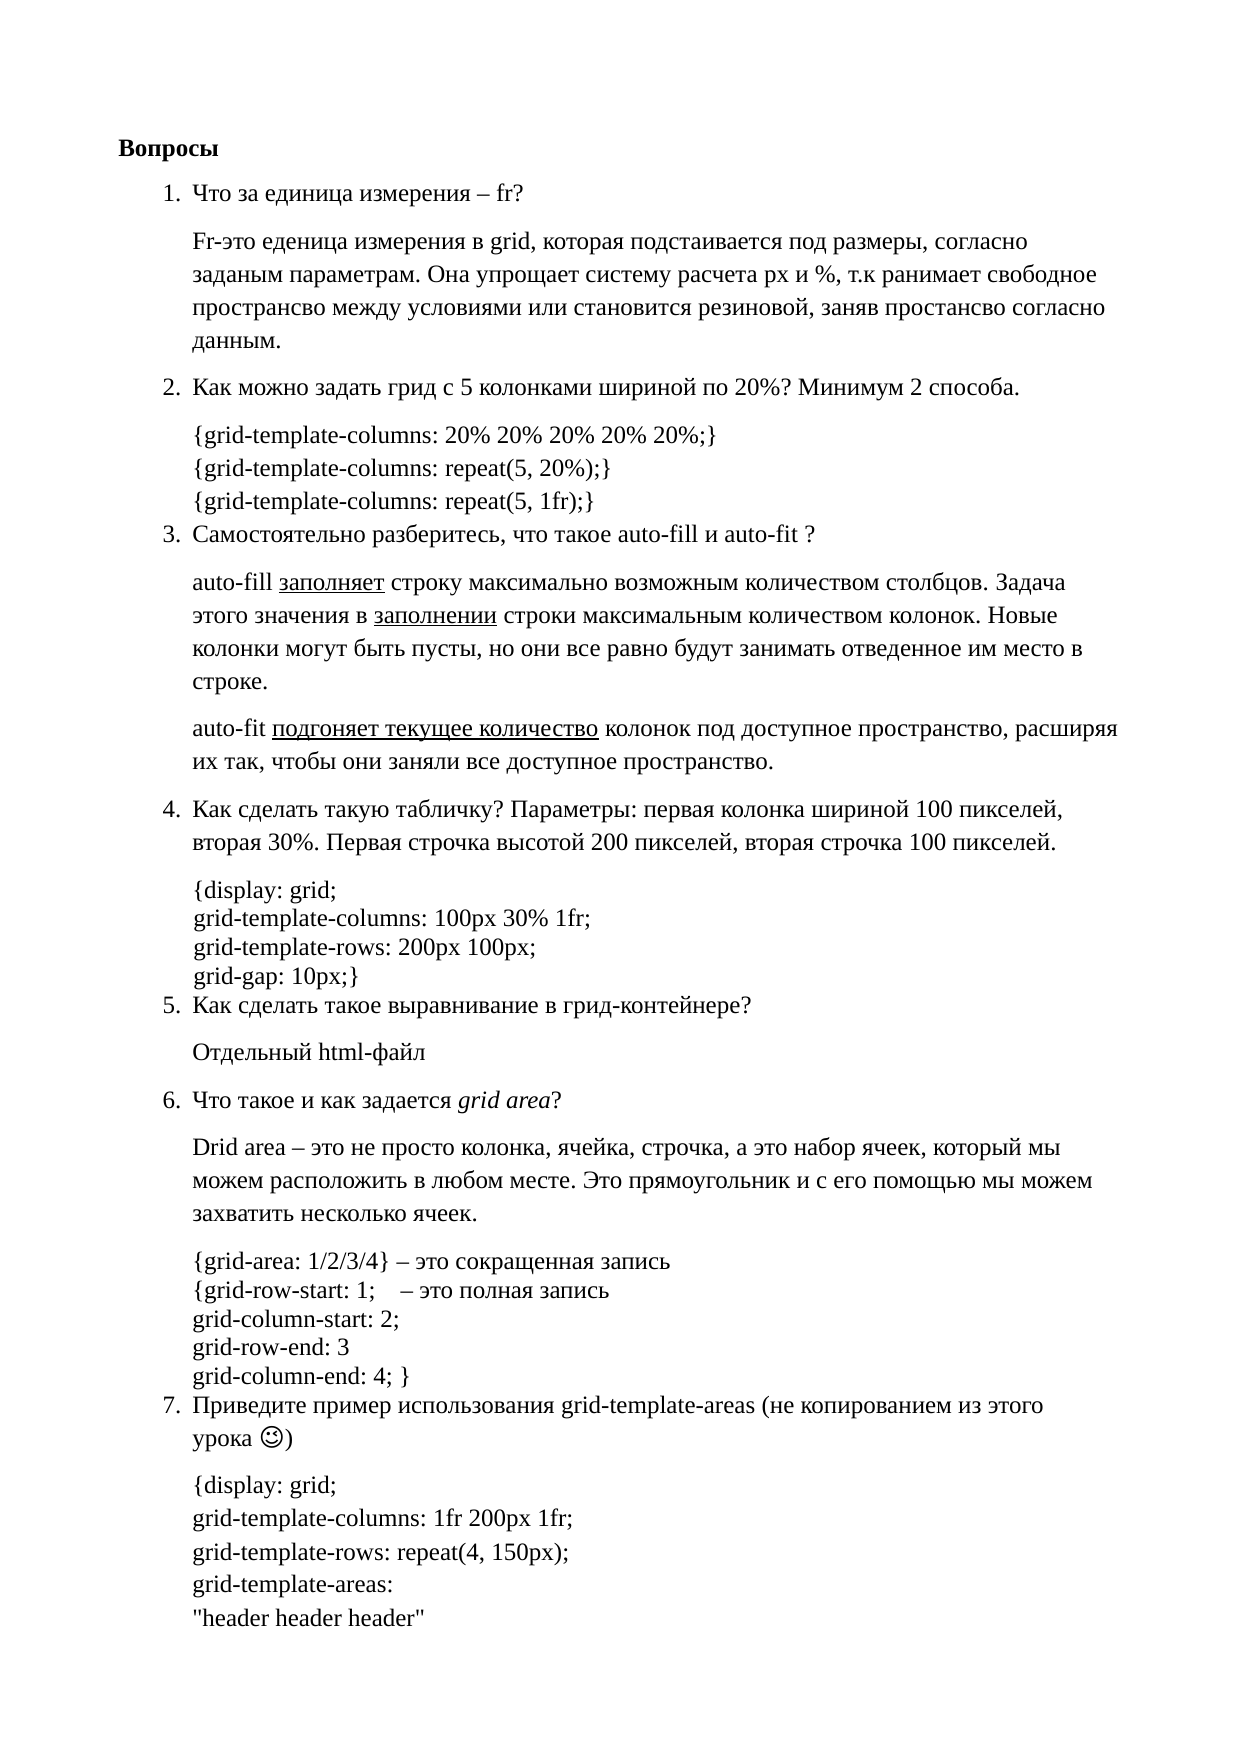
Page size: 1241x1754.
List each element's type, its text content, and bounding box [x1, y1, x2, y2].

list Что за единица измерения – fr? [162, 178, 1122, 207]
list {grid-template-columns: repeat(5, 20%);} [162, 453, 1122, 482]
subtitle Вопросы 💎 [118, 133, 1122, 161]
text grid-gap: 10px;} [118, 961, 1122, 990]
list Как сделать такое выравнивание в грид-контейнере? [162, 990, 1122, 1018]
list Отдельный html-файл [162, 1037, 1122, 1066]
list Самостоятельно разберитесь, что такое auto-fill и auto-fit ? [162, 519, 1122, 548]
list grid-template-columns: 1fr 200px 1fr; [162, 1503, 1122, 1532]
list Fr-это еденица измерения в grid, которая подстаивается под размеры, согласно заданым параметрам. Она упрощает систему расчета px и %, т.к ранимает свободное пространсво между условиями или становится резиновой, заняв простансво согласно данным. [162, 226, 1122, 354]
list {grid-template-columns: repeat(5, 1fr);} [162, 486, 1122, 515]
text grid-template-columns: 100px 30% 1fr; [118, 903, 1122, 932]
list Приведите пример использования grid-template-areas (не копированием из этого урока 😉) [162, 1390, 1122, 1452]
list {grid-template-columns: 20% 20% 20% 20% 20%;} [162, 420, 1122, 449]
list grid-row-end: 3 [162, 1332, 1122, 1361]
list grid-template-rows: repeat(4, 150px); [162, 1537, 1122, 1565]
list {display: grid; [162, 875, 1122, 903]
list "header header header" [162, 1603, 1122, 1631]
list auto-fit подгоняет текущее количество колонок под доступное пространство, расширяя их так, чтобы они заняли все доступное пространство. [162, 713, 1122, 775]
list {display: grid; [162, 1471, 1122, 1499]
list Как можно задать грид с 5 колонками шириной по 20%? Минимум 2 способа. [162, 372, 1122, 401]
list Drid area – это не просто колонка, ячейка, строчка, а это набор ячеек, который мы можем расположить в любом месте. Это прямоугольник и с его помощью мы можем захватить несколько ячеек. [162, 1132, 1122, 1227]
list grid-template-areas: [162, 1569, 1122, 1598]
list grid-column-end: 4; } [162, 1361, 1122, 1390]
list grid-column-start: 2; [162, 1304, 1122, 1332]
text grid-template-rows: 200px 100px; [118, 932, 1122, 961]
list {grid-area: 1/2/3/4} – это сокращенная запись [162, 1246, 1122, 1275]
list Как сделать такую табличку? Параметры: первая колонка шириной 100 пикселей, вторая 30%. Первая строчка высотой 200 пикселей, вторая строчка 100 пикселей. [162, 794, 1122, 856]
list {grid-row-start: 1; – это полная запись [162, 1275, 1122, 1304]
list auto-fill заполняет строку максимально возможным количеством столбцов. Задача этого значения в заполнении строки максимальным количеством колонок. Новые колонки могут быть пусты, но они все равно будут занимать отведенное им место в строке. [162, 567, 1122, 694]
list Что такое и как задается grid area? [162, 1085, 1122, 1114]
